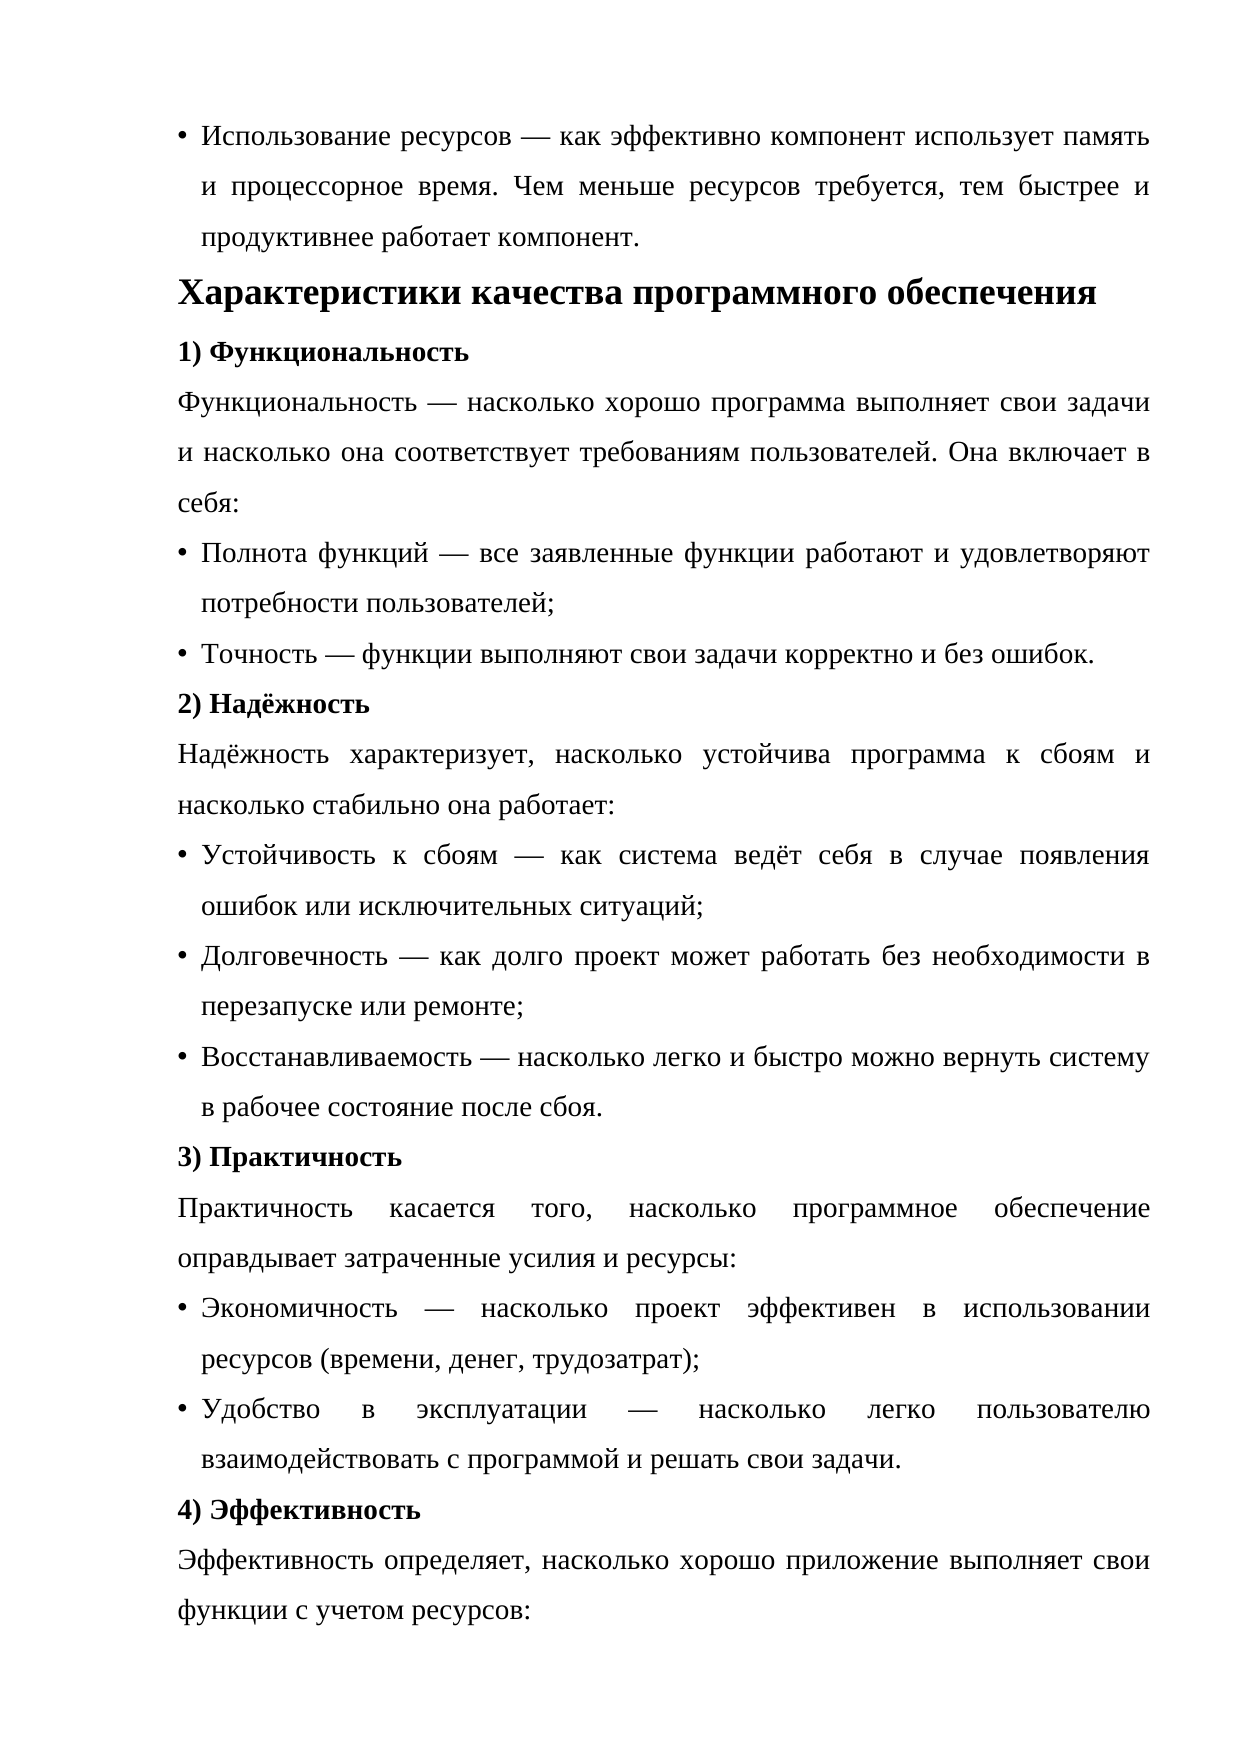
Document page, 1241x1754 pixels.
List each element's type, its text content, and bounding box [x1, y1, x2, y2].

text 4) Эффективность [177, 1492, 1152, 1525]
text 3) Практичность [177, 1139, 1152, 1173]
list Полнота функций — все заявленные функции работают и удовлетворяют потребности пользователей; [177, 535, 1152, 619]
list Долговечность — как долго проект может работать без необходимости в перезапуске или ремонте; [177, 938, 1152, 1022]
list Удобство в эксплуатации — насколько легко пользователю взаимодействовать с программой и решать свои задачи. [177, 1391, 1152, 1475]
text Надёжность характеризует, насколько устойчива программа к сбоям и насколько стабильно она работает: [177, 737, 1152, 820]
text Эффективность определяет, насколько хорошо приложение выполняет свои функции с учетом ресурсов: [177, 1542, 1152, 1626]
text Характеристики качества программного обеспечения [177, 269, 1152, 312]
list Устойчивость к сбоям — как система ведёт себя в случае появления ошибок или исключительных ситуаций; [177, 837, 1152, 921]
text Функциональность — насколько хорошо программа выполняет свои задачи и насколько она соответствует требованиям пользователей. Она включает в себя: [177, 384, 1152, 518]
list Восстанавливаемость — насколько легко и быстро можно вернуть систему в рабочее состояние после сбоя. [177, 1039, 1152, 1123]
list Экономичность — насколько проект эффективен в использовании ресурсов (времени, денег, трудозатрат); [177, 1290, 1152, 1374]
text 1) Функциональность [177, 334, 1152, 367]
list Использование ресурсов — как эффективно компонент использует память и процессорное время. Чем меньше ресурсов требуется, тем быстрее и продуктивнее работает компонент. [177, 118, 1152, 252]
list Точность — функции выполняют свои задачи корректно и без ошибок. [177, 636, 1152, 669]
text Практичность касается того, насколько программное обеспечение оправдывает затраченные усилия и ресурсы: [177, 1190, 1152, 1273]
text 2) Надёжность [177, 686, 1152, 720]
